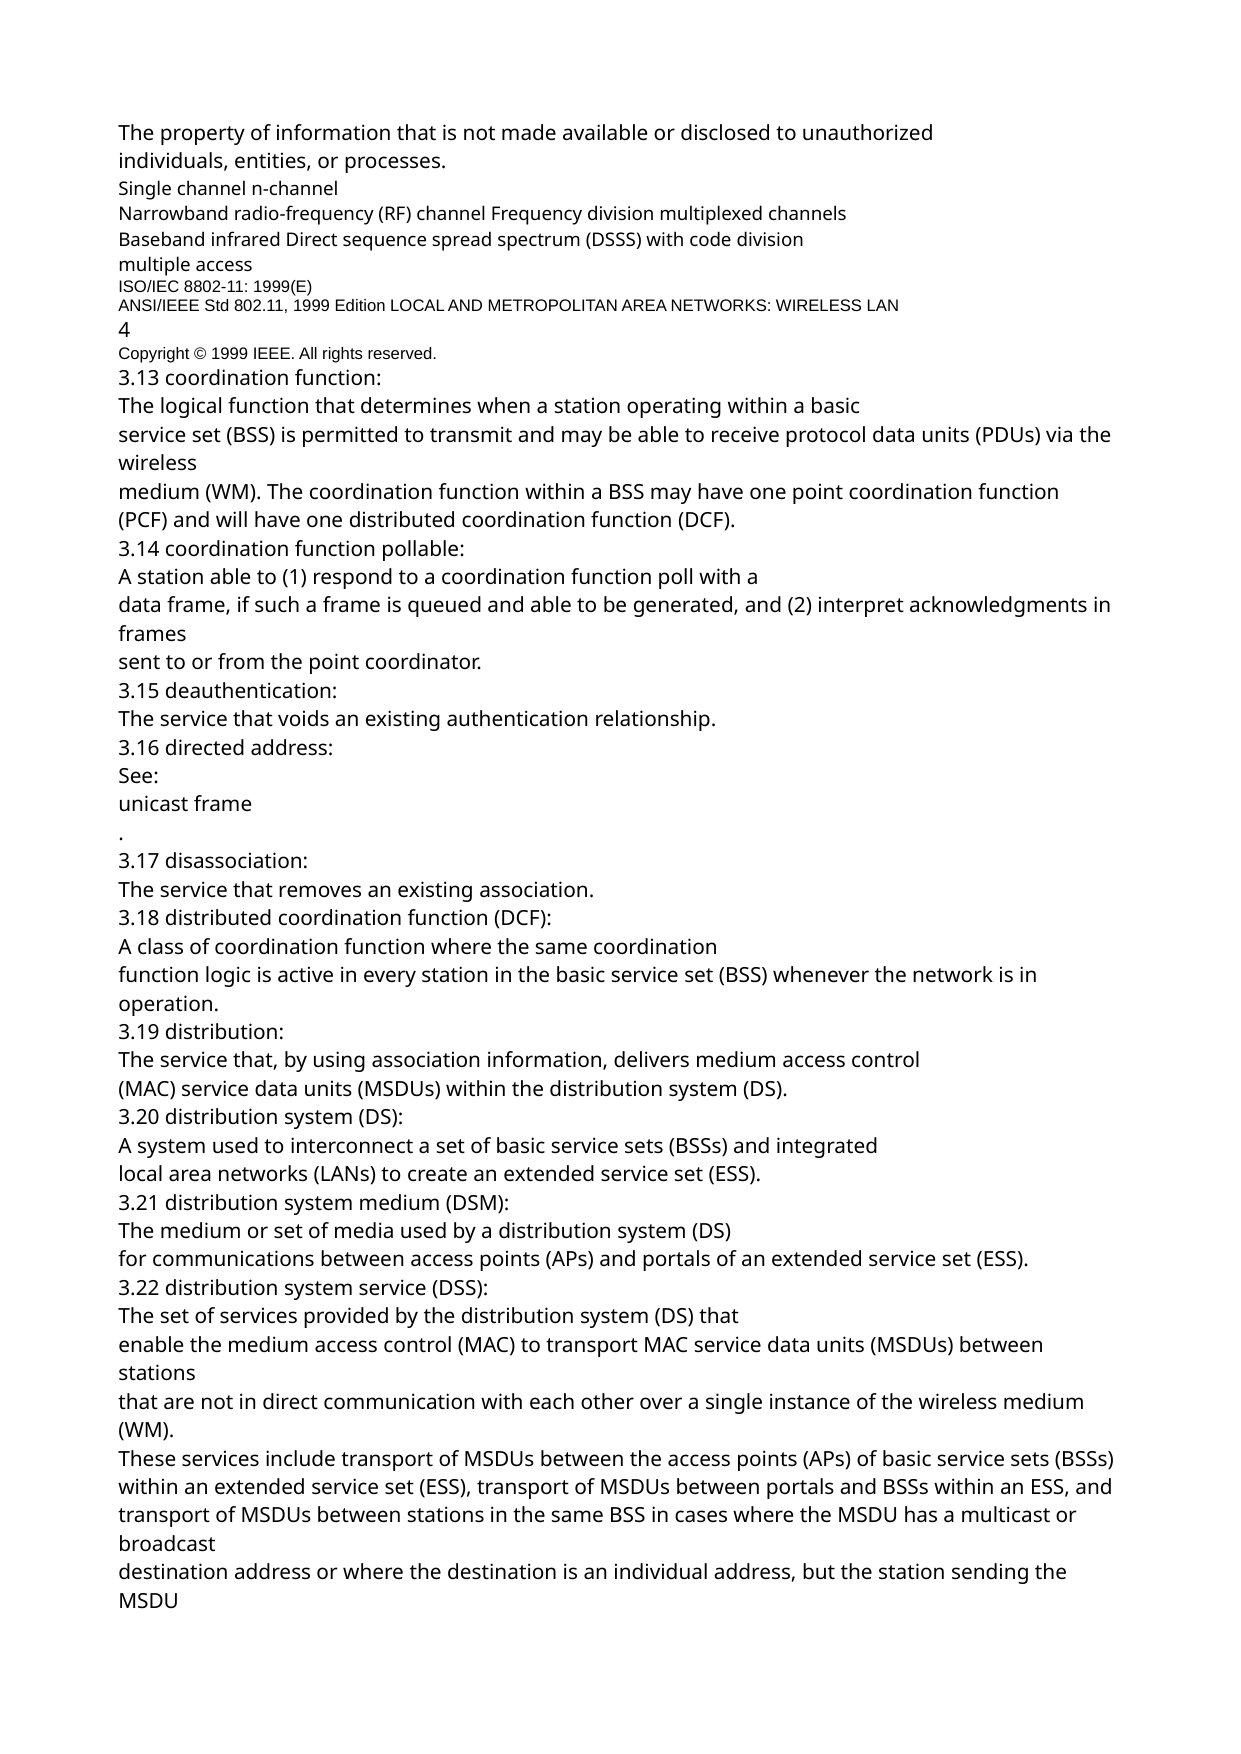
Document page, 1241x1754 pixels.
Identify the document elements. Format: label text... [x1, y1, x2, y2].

text 3.13 coordination function: [118, 363, 1122, 391]
text . [118, 818, 1122, 846]
text destination address or where the destination is an individual address, but the station sending the MSDU [118, 1557, 1122, 1614]
text local area networks (LANs) to create an extended service set (ESS). [118, 1159, 1122, 1188]
text A class of coordination function where the same coordination [118, 932, 1122, 960]
text medium (WM). The coordination function within a BSS may have one point coordination function [118, 477, 1122, 505]
text Narrowband radio-frequency (RF) channel Frequency division multiplexed channels [118, 201, 1122, 226]
text The service that removes an existing association. [118, 875, 1122, 903]
text transport of MSDUs between stations in the same BSS in cases where the MSDU has a multicast or broadcast [118, 1501, 1122, 1557]
text Baseband infrared Direct sequence spread spectrum (DSSS) with code division [118, 226, 1122, 252]
text within an extended service set (ESS), transport of MSDUs between portals and BSSs within an ESS, and [118, 1472, 1122, 1501]
text enable the medium access control (MAC) to transport MAC service data units (MSDUs) between stations [118, 1330, 1122, 1387]
text 3.19 distribution: [118, 1017, 1122, 1046]
text The medium or set of media used by a distribution system (DS) [118, 1216, 1122, 1244]
text The service that voids an existing authentication relationship. [118, 704, 1122, 733]
text individuals, entities, or processes. [118, 147, 1122, 175]
text unicast frame [118, 789, 1122, 818]
text These services include transport of MSDUs between the access points (APs) of basic service sets (BSSs) [118, 1444, 1122, 1472]
text data frame, if such a frame is queued and able to be generated, and (2) interpret acknowledgments in frames [118, 591, 1122, 647]
text A system used to interconnect a set of basic service sets (BSSs) and integrated [118, 1131, 1122, 1159]
text (PCF) and will have one distributed coordination function (DCF). [118, 505, 1122, 534]
text A station able to (1) respond to a coordination function poll with a [118, 562, 1122, 591]
text 3.22 distribution system service (DSS): [118, 1273, 1122, 1301]
text Single channel n-channel [118, 175, 1122, 201]
text 3.14 coordination function pollable: [118, 534, 1122, 562]
text The property of information that is not made available or disclosed to unauthorized [118, 118, 1122, 147]
text The set of services provided by the distribution system (DS) that [118, 1301, 1122, 1330]
text The logical function that determines when a station operating within a basic [118, 391, 1122, 420]
text 4 [118, 315, 1122, 344]
text multiple access [118, 252, 1122, 277]
text function logic is active in every station in the basic service set (BSS) whenever the network is in operation. [118, 960, 1122, 1017]
text Copyright © 1999 IEEE. All rights reserved. [118, 344, 1122, 363]
text See: [118, 761, 1122, 789]
text (MAC) service data units (MSDUs) within the distribution system (DS). [118, 1074, 1122, 1102]
text sent to or from the point coordinator. [118, 647, 1122, 676]
text The service that, by using association information, delivers medium access control [118, 1046, 1122, 1074]
text 3.15 deauthentication: [118, 676, 1122, 704]
text for communications between access points (APs) and portals of an extended service set (ESS). [118, 1244, 1122, 1273]
text ANSI/IEEE Std 802.11, 1999 Edition LOCAL AND METROPOLITAN AREA NETWORKS: WIRELESS LAN [118, 296, 1122, 315]
text 3.17 disassociation: [118, 846, 1122, 875]
text that are not in direct communication with each other over a single instance of the wireless medium (WM). [118, 1387, 1122, 1444]
text 3.20 distribution system (DS): [118, 1102, 1122, 1131]
text 3.21 distribution system medium (DSM): [118, 1188, 1122, 1216]
text ISO/IEC 8802-11: 1999(E) [118, 277, 1122, 296]
text 3.18 distributed coordination function (DCF): [118, 903, 1122, 932]
text service set (BSS) is permitted to transmit and may be able to receive protocol data units (PDUs) via the wireless [118, 420, 1122, 477]
text 3.16 directed address: [118, 733, 1122, 761]
